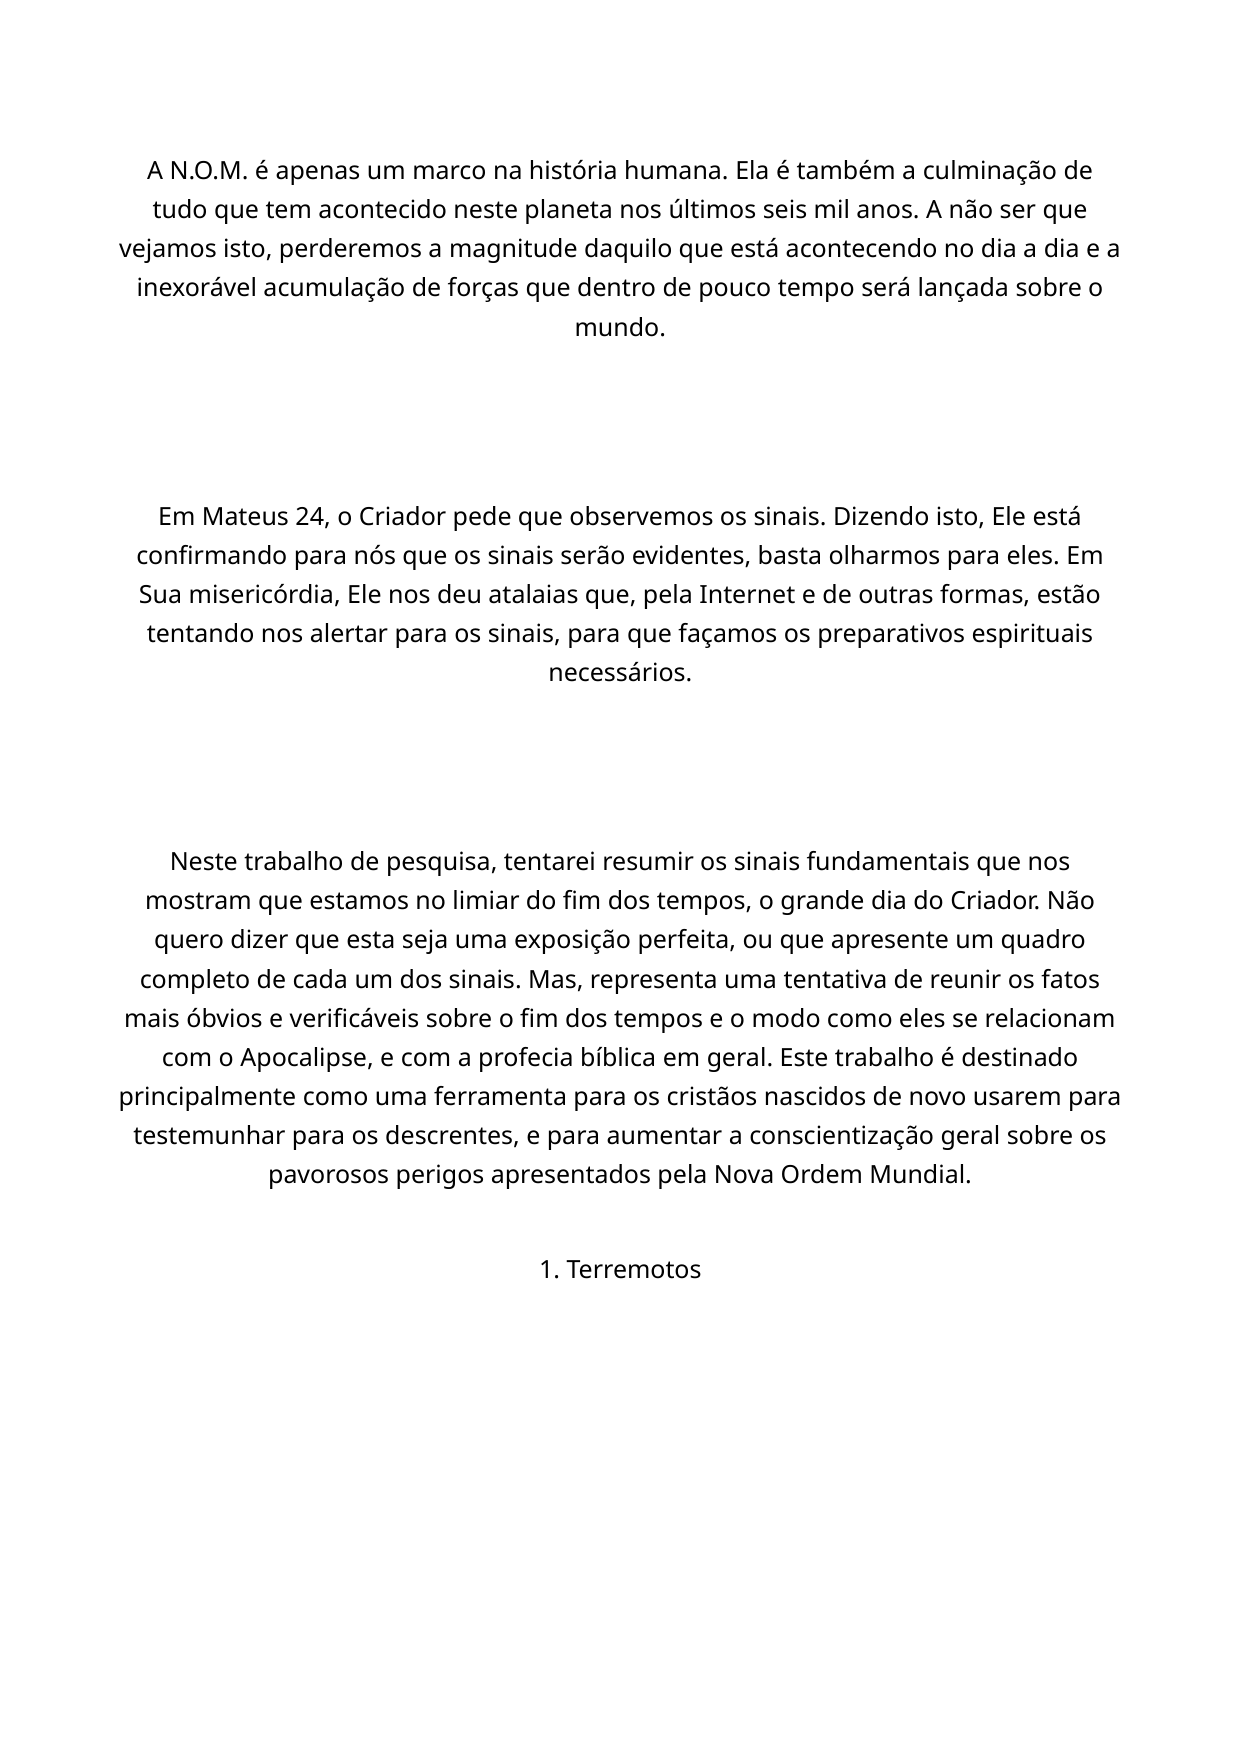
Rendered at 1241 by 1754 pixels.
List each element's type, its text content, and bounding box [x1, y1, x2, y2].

text Neste trabalho de pesquisa, tentarei resumir os sinais fundamentais que nos mostram que estamos no limiar do fim dos tempos, o grande dia do Criador. Não quero dizer que esta seja uma exposição perfeita, ou que apresente um quadro completo de cada um dos sinais. Mas, representa uma tentativa de reunir os fatos mais óbvios e verificáveis sobre o fim dos tempos e o modo como eles se relacionam com o Apocalipse, e com a profecia bíblica em geral. Este trabalho é destinado principalmente como uma ferramenta para os cristãos nascidos de novo usarem para testemunhar para os descrentes, e para aumentar a conscientização geral sobre os pavorosos perigos apresentados pela Nova Ordem Mundial. [118, 844, 1122, 1191]
text Em Mateus 24, o Criador pede que observemos os sinais. Dizendo isto, Ele está confirmando para nós que os sinais serão evidentes, basta olharmos para eles. Em Sua misericórdia, Ele nos deu atalaias que, pela Internet e de outras formas, estão tentando nos alertar para os sinais, para que façamos os preparativos espirituais necessários. [118, 498, 1122, 689]
text A N.O.M. é apenas um marco na história humana. Ela é também a culminação de tudo que tem acontecido neste planeta nos últimos seis mil anos. A não ser que vejamos isto, perderemos a magnitude daquilo que está acontecendo no dia a dia e a inexorável acumulação de forças que dentro de pouco tempo será lançada sobre o mundo. [118, 153, 1122, 343]
text 1. Terremotos [118, 1252, 1122, 1286]
